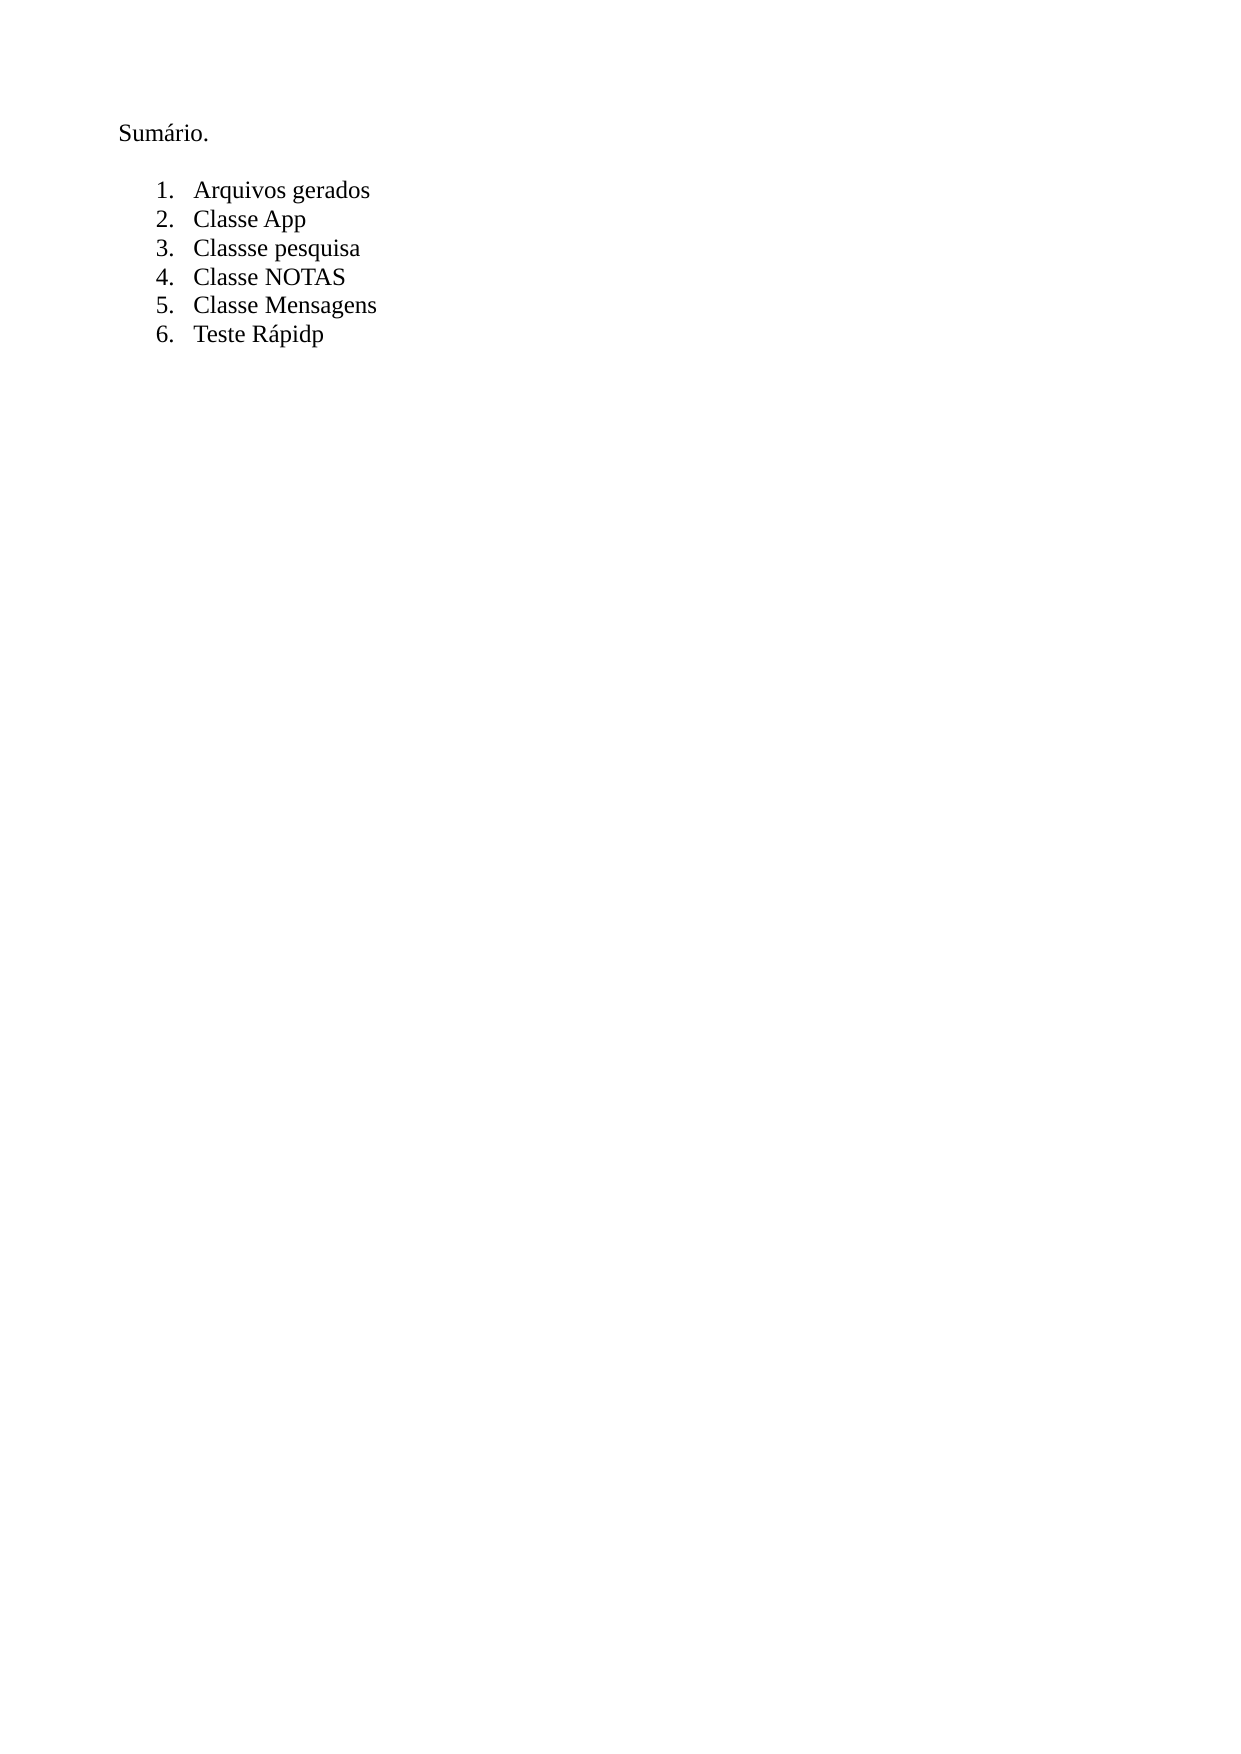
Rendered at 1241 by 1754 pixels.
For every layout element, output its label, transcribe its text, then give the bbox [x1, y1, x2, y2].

list Teste Rápidp [156, 319, 1122, 348]
list Classse pesquisa [156, 233, 1122, 262]
list Classe NOTAS [156, 262, 1122, 291]
list Arquivos gerados [156, 176, 1122, 204]
list Classe Mensagens [156, 291, 1122, 319]
text Sumário. [118, 118, 1122, 147]
list Classe App [156, 204, 1122, 233]
